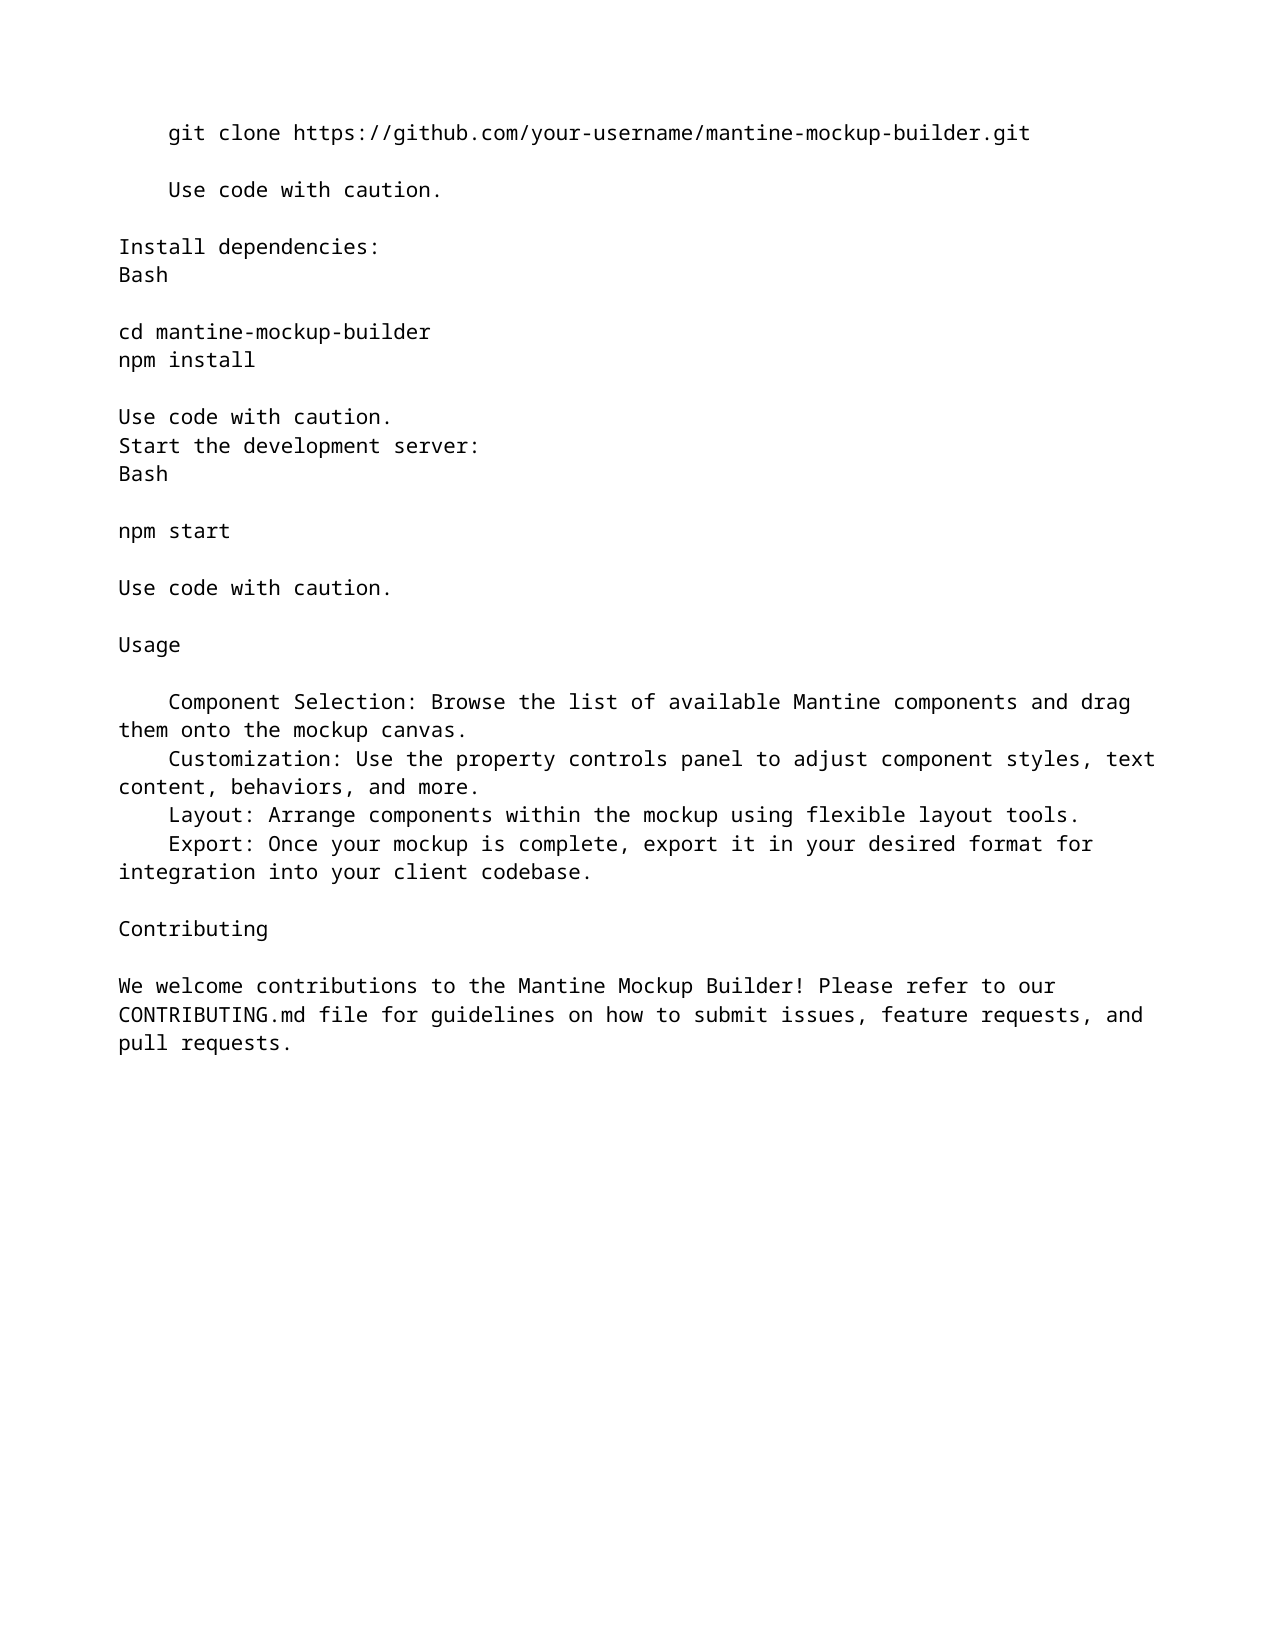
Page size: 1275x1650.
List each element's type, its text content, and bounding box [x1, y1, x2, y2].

text Use code with caution. [118, 402, 1157, 431]
text git clone https://github.com/your-username/mantine-mockup-builder.git [118, 118, 1157, 147]
text Usage [118, 630, 1157, 658]
text Use code with caution. [118, 175, 1157, 203]
text We welcome contributions to the Mantine Mockup Builder! Please refer to our CONTRIBUTING.md file for guidelines on how to submit issues, feature requests, and pull requests. [118, 971, 1157, 1057]
text Start the development server: [118, 431, 1157, 459]
text Contributing [118, 914, 1157, 943]
text Bash [118, 260, 1157, 289]
text Customization: Use the property controls panel to adjust component styles, text content, behaviors, and more. [118, 744, 1157, 801]
text Bash [118, 459, 1157, 488]
text Component Selection: Browse the list of available Mantine components and drag them onto the mockup canvas. [118, 687, 1157, 744]
text Layout: Arrange components within the mockup using flexible layout tools. [118, 801, 1157, 829]
text cd mantine-mockup-builder [118, 317, 1157, 346]
text Export: Once your mockup is complete, export it in your desired format for integration into your client codebase. [118, 829, 1157, 886]
text npm start [118, 516, 1157, 545]
text npm install [118, 346, 1157, 374]
text Install dependencies: [118, 232, 1157, 260]
text Use code with caution. [118, 573, 1157, 602]
